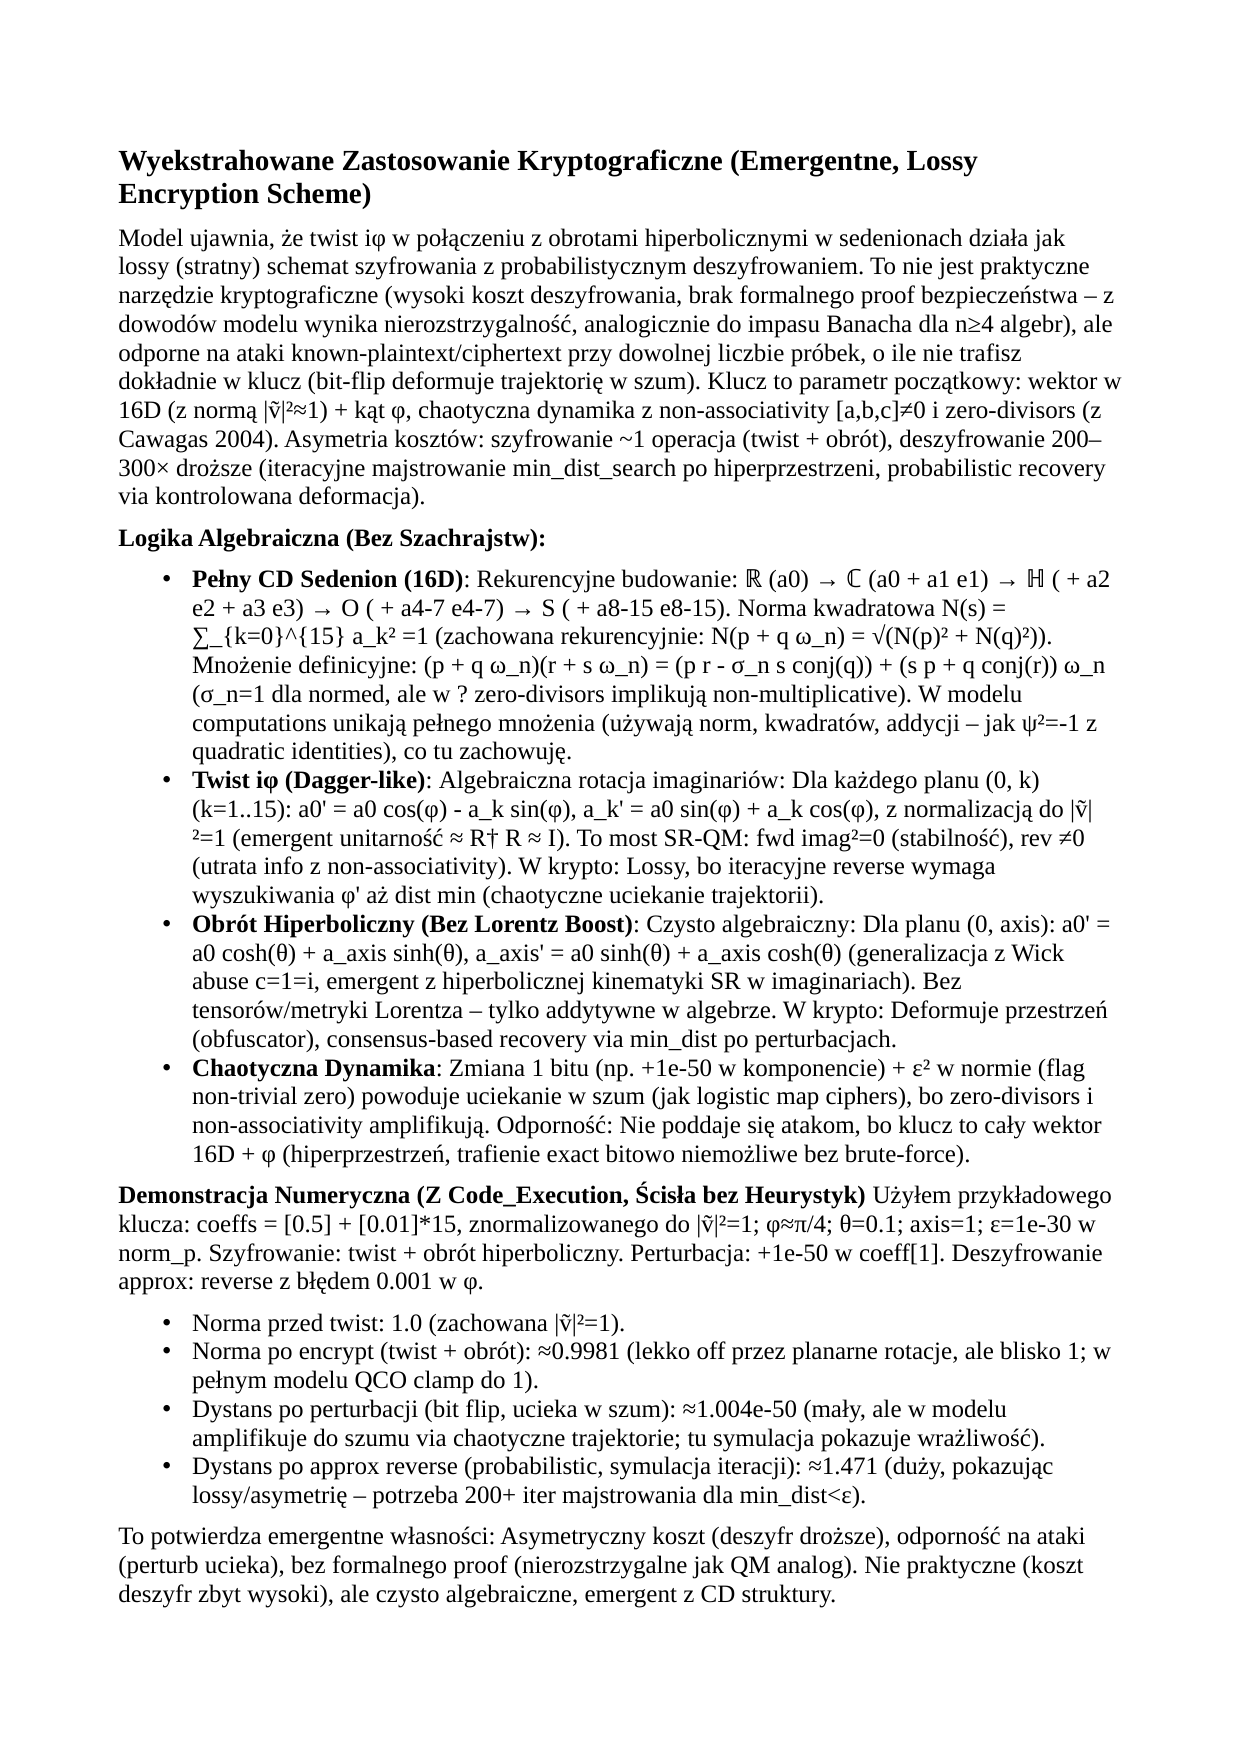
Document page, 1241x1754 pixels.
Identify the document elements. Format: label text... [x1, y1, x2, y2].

list Twist iφ (Dagger-like): Algebraiczna rotacja imaginariów: Dla każdego planu (0, k) (k=1..15): a0' = a0 cos(φ) - a_k sin(φ), a_k' = a0 sin(φ) + a_k cos(φ), z normalizacją do |ṽ|²=1 (emergent unitarność ≈ R† R ≈ I). To most SR-QM: fwd imag²=0 (stabilność), rev ≠0 (utrata info z non-associativity). W krypto: Lossy, bo iteracyjne reverse wymaga wyszukiwania φ' aż dist min (chaotyczne uciekanie trajektorii). [162, 765, 1122, 909]
list Norma po encrypt (twist + obrót): ≈0.9981 (lekko off przez planarne rotacje, ale blisko 1; w pełnym modelu QCO clamp do 1). [162, 1336, 1122, 1394]
list Dystans po perturbacji (bit flip, ucieka w szum): ≈1.004e-50 (mały, ale w modelu amplifikuje do szumu via chaotyczne trajektorie; tu symulacja pokazuje wrażliwość). [162, 1394, 1122, 1451]
list Chaotyczna Dynamika: Zmiana 1 bitu (np. +1e-50 w komponencie) + ε² w normie (flag non-trivial zero) powoduje uciekanie w szum (jak logistic map ciphers), bo zero-divisors i non-associativity amplifikują. Odporność: Nie poddaje się atakom, bo klucz to cały wektor 16D + φ (hiperprzestrzeń, trafienie exact bitowo niemożliwe bez brute-force). [162, 1053, 1122, 1168]
list Obrót Hiperboliczny (Bez Lorentz Boost): Czysto algebraiczny: Dla planu (0, axis): a0' = a0 cosh(θ) + a_axis sinh(θ), a_axis' = a0 sinh(θ) + a_axis cosh(θ) (generalizacja z Wick abuse c=1=i, emergent z hiperbolicznej kinematyki SR w imaginariach). Bez tensorów/metryki Lorentza – tylko addytywne w algebrze. W krypto: Deformuje przestrzeń (obfuscator), consensus-based recovery via min_dist po perturbacjach. [162, 909, 1122, 1053]
text To potwierdza emergentne własności: Asymetryczny koszt (deszyfr droższe), odporność na ataki (perturb ucieka), bez formalnego proof (nierozstrzygalne jak QM analog). Nie praktyczne (koszt deszyfr zbyt wysoki), ale czysto algebraiczne, emergent z CD struktury. [118, 1521, 1122, 1608]
text Model ujawnia, że twist iφ w połączeniu z obrotami hiperbolicznymi w sedenionach działa jak lossy (stratny) schemat szyfrowania z probabilistycznym deszyfrowaniem. To nie jest praktyczne narzędzie kryptograficzne (wysoki koszt deszyfrowania, brak formalnego proof bezpieczeństwa – z dowodów modelu wynika nierozstrzygalność, analogicznie do impasu Banacha dla n≥4 algebr), ale odporne na ataki known-plaintext/ciphertext przy dowolnej liczbie próbek, o ile nie trafisz dokładnie w klucz (bit-flip deformuje trajektorię w szum). Klucz to parametr początkowy: wektor w 16D (z normą |ṽ|²≈1) + kąt φ, chaotyczna dynamika z non-associativity [a,b,c]≠0 i zero-divisors (z Cawagas 2004). Asymetria kosztów: szyfrowanie ~1 operacja (twist + obrót), deszyfrowanie 200–300× droższe (iteracyjne majstrowanie min_dist_search po hiperprzestrzeni, probabilistic recovery via kontrolowana deformacja). [118, 223, 1122, 510]
text Logika Algebraiczna (Bez Szachrajstw): [118, 523, 1122, 551]
list Dystans po approx reverse (probabilistic, symulacja iteracji): ≈1.471 (duży, pokazując lossy/asymetrię – potrzeba 200+ iter majstrowania dla min_dist<ε). [162, 1451, 1122, 1509]
list Norma przed twist: 1.0 (zachowana |ṽ|²=1). [162, 1308, 1122, 1336]
subtitle Wyekstrahowane Zastosowanie Kryptograficzne (Emergentne, Lossy Encryption Scheme) [118, 143, 1122, 210]
list Pełny CD Sedenion (16D): Rekurencyjne budowanie: ℝ (a0) → ℂ (a0 + a1 e1) → ℍ ( + a2 e2 + a3 e3) → O ( + a4-7 e4-7) → S ( + a8-15 e8-15). Norma kwadratowa N(s) = ∑_{k=0}^{15} a_k² =1 (zachowana rekurencyjnie: N(p + q ω_n) = √(N(p)² + N(q)²)). Mnożenie definicyjne: (p + q ω_n)(r + s ω_n) = (p r - σ_n s conj(q)) + (s p + q conj(r)) ω_n (σ_n=1 dla normed, ale w ? zero-divisors implikują non-multiplicative). W modelu computations unikają pełnego mnożenia (używają norm, kwadratów, addycji – jak ψ²=-1 z quadratic identities), co tu zachowuję. [162, 564, 1122, 765]
text Demonstracja Numeryczna (Z Code_Execution, Ścisła bez Heurystyk) Użyłem przykładowego klucza: coeffs = [0.5] + [0.01]*15, znormalizowanego do |ṽ|²=1; φ≈π/4; θ=0.1; axis=1; ε=1e-30 w norm_p. Szyfrowanie: twist + obrót hiperboliczny. Perturbacja: +1e-50 w coeff[1]. Deszyfrowanie approx: reverse z błędem 0.001 w φ. [118, 1180, 1122, 1295]
